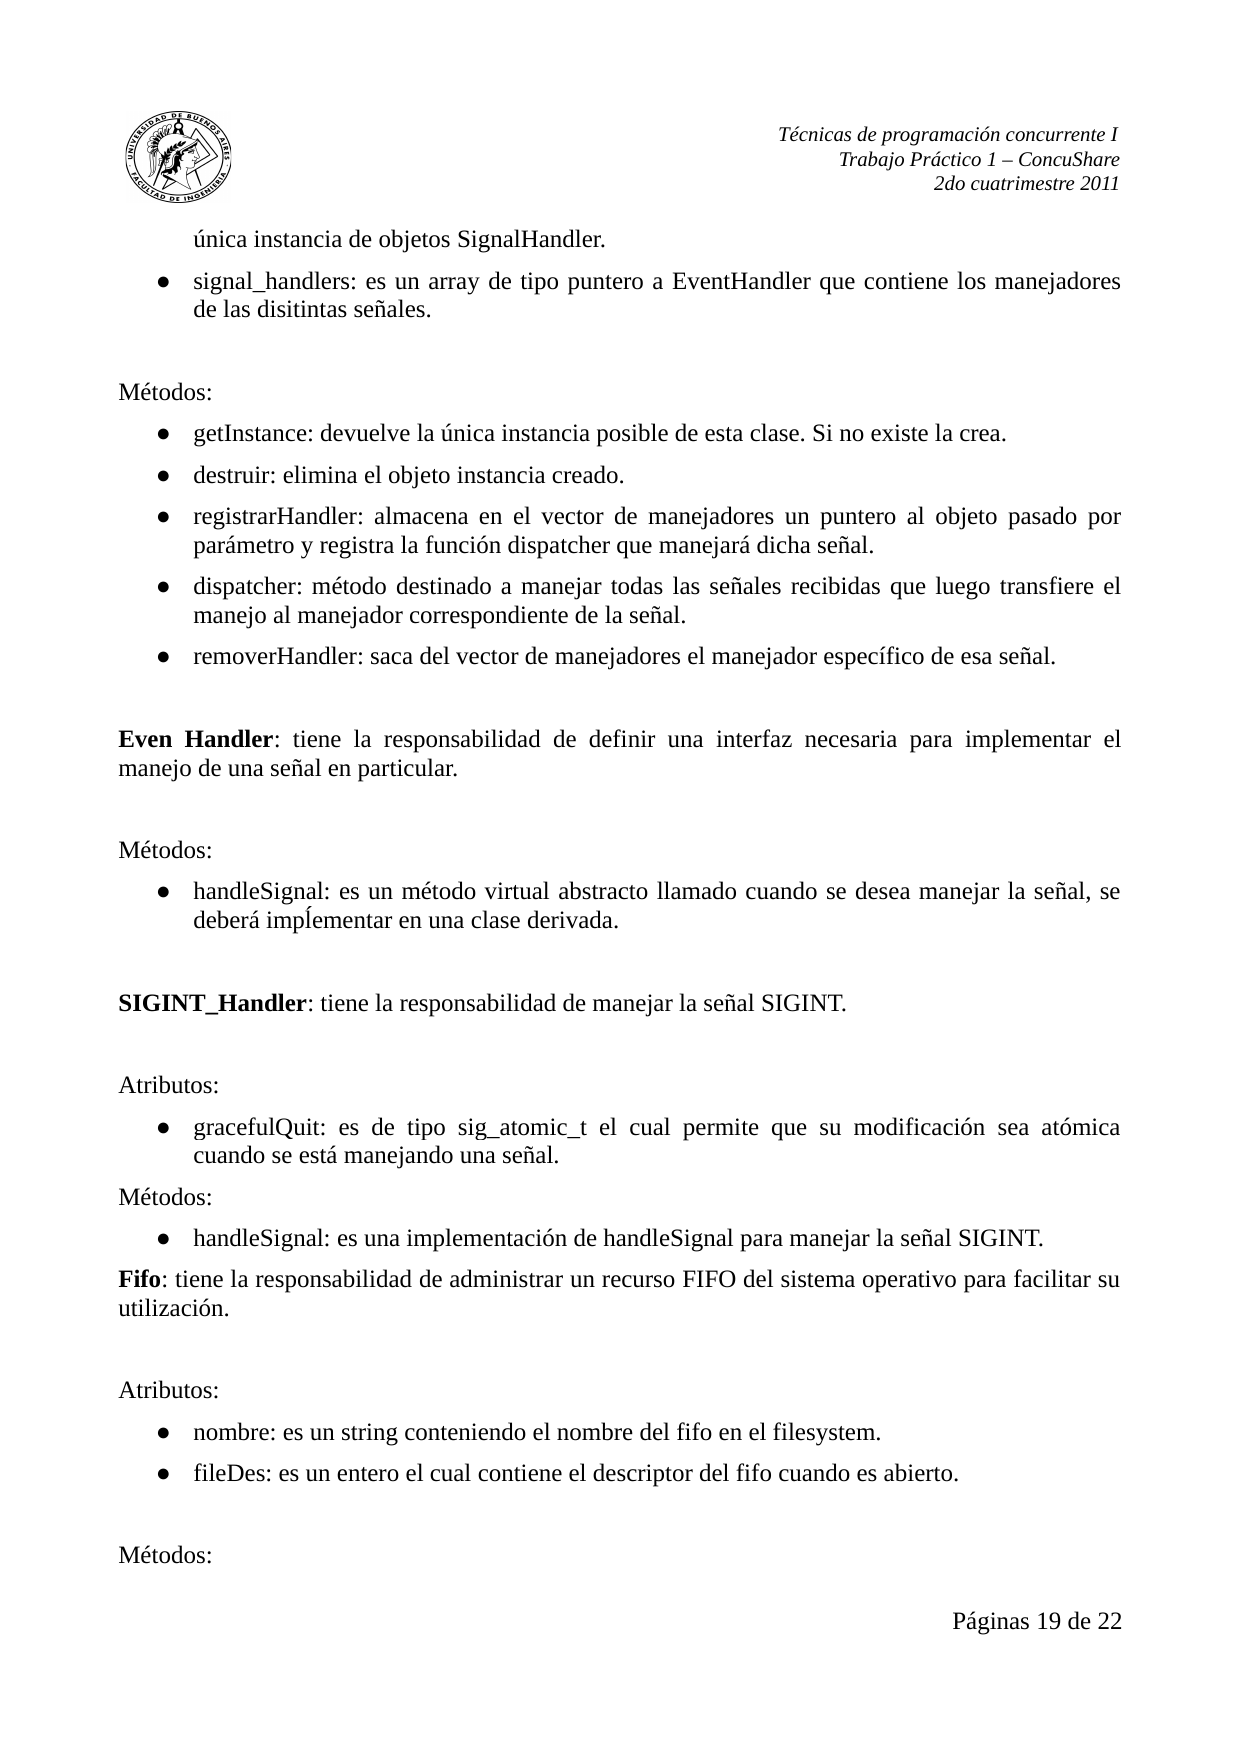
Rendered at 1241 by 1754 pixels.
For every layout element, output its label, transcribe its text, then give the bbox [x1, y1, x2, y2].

list handleSignal: es una implementación de handleSignal para manejar la señal SIGINT. [171, 1223, 1122, 1252]
text Atributos: [118, 1375, 1122, 1404]
list fileDes: es un entero el cual contiene el descriptor del fifo cuando es abierto. [171, 1458, 1122, 1487]
text Métodos: [118, 377, 1122, 406]
list nombre: es un string conteniendo el nombre del fifo en el filesystem. [156, 1417, 1122, 1446]
list getInstance: devuelve la única instancia posible de esta clase. Si no existe la crea. [171, 418, 1122, 447]
list dispatcher: método destinado a manejar todas las señales recibidas que luego transfiere el manejo al manejador correspondiente de la señal. [156, 571, 1122, 629]
list removerHandler: saca del vector de manejadores el manejador específico de esa señal. [171, 641, 1122, 670]
text Fifo: tiene la responsabilidad de administrar un recurso FIFO del sistema operativo para facilitar su utilización. [118, 1264, 1122, 1322]
list gracefulQuit: es de tipo sig_atomic_t el cual permite que su modificación sea atómica cuando se está manejando una señal. [156, 1111, 1122, 1169]
list registrarHandler: almacena en el vector de manejadores un puntero al objeto pasado por parámetro y registra la función dispatcher que manejará dicha señal. [156, 501, 1122, 559]
text Even Handler: tiene la responsabilidad de definir una interfaz necesaria para implementar el manejo de una señal en particular. [118, 724, 1122, 781]
text Métodos: [118, 835, 1122, 864]
list handleSignal: es un método virtual abstracto llamado cuando se desea manejar la señal, se deberá impĺementar en una clase derivada. [156, 876, 1122, 934]
text Métodos: [118, 1182, 1122, 1210]
text Atributos: [118, 1070, 1122, 1099]
text SIGINT_Handler: tiene la responsabilidad de manejar la señal SIGINT. [118, 988, 1122, 1016]
list única instancia de objetos SignalHandler. [156, 224, 1122, 253]
list signal_handlers: es un array de tipo puntero a EventHandler que contiene los manejadores de las disitintas señales. [156, 266, 1122, 323]
list destruir: elimina el objeto instancia creado. [171, 460, 1122, 488]
picture [125, 111, 232, 203]
text Métodos: [118, 1541, 1122, 1569]
